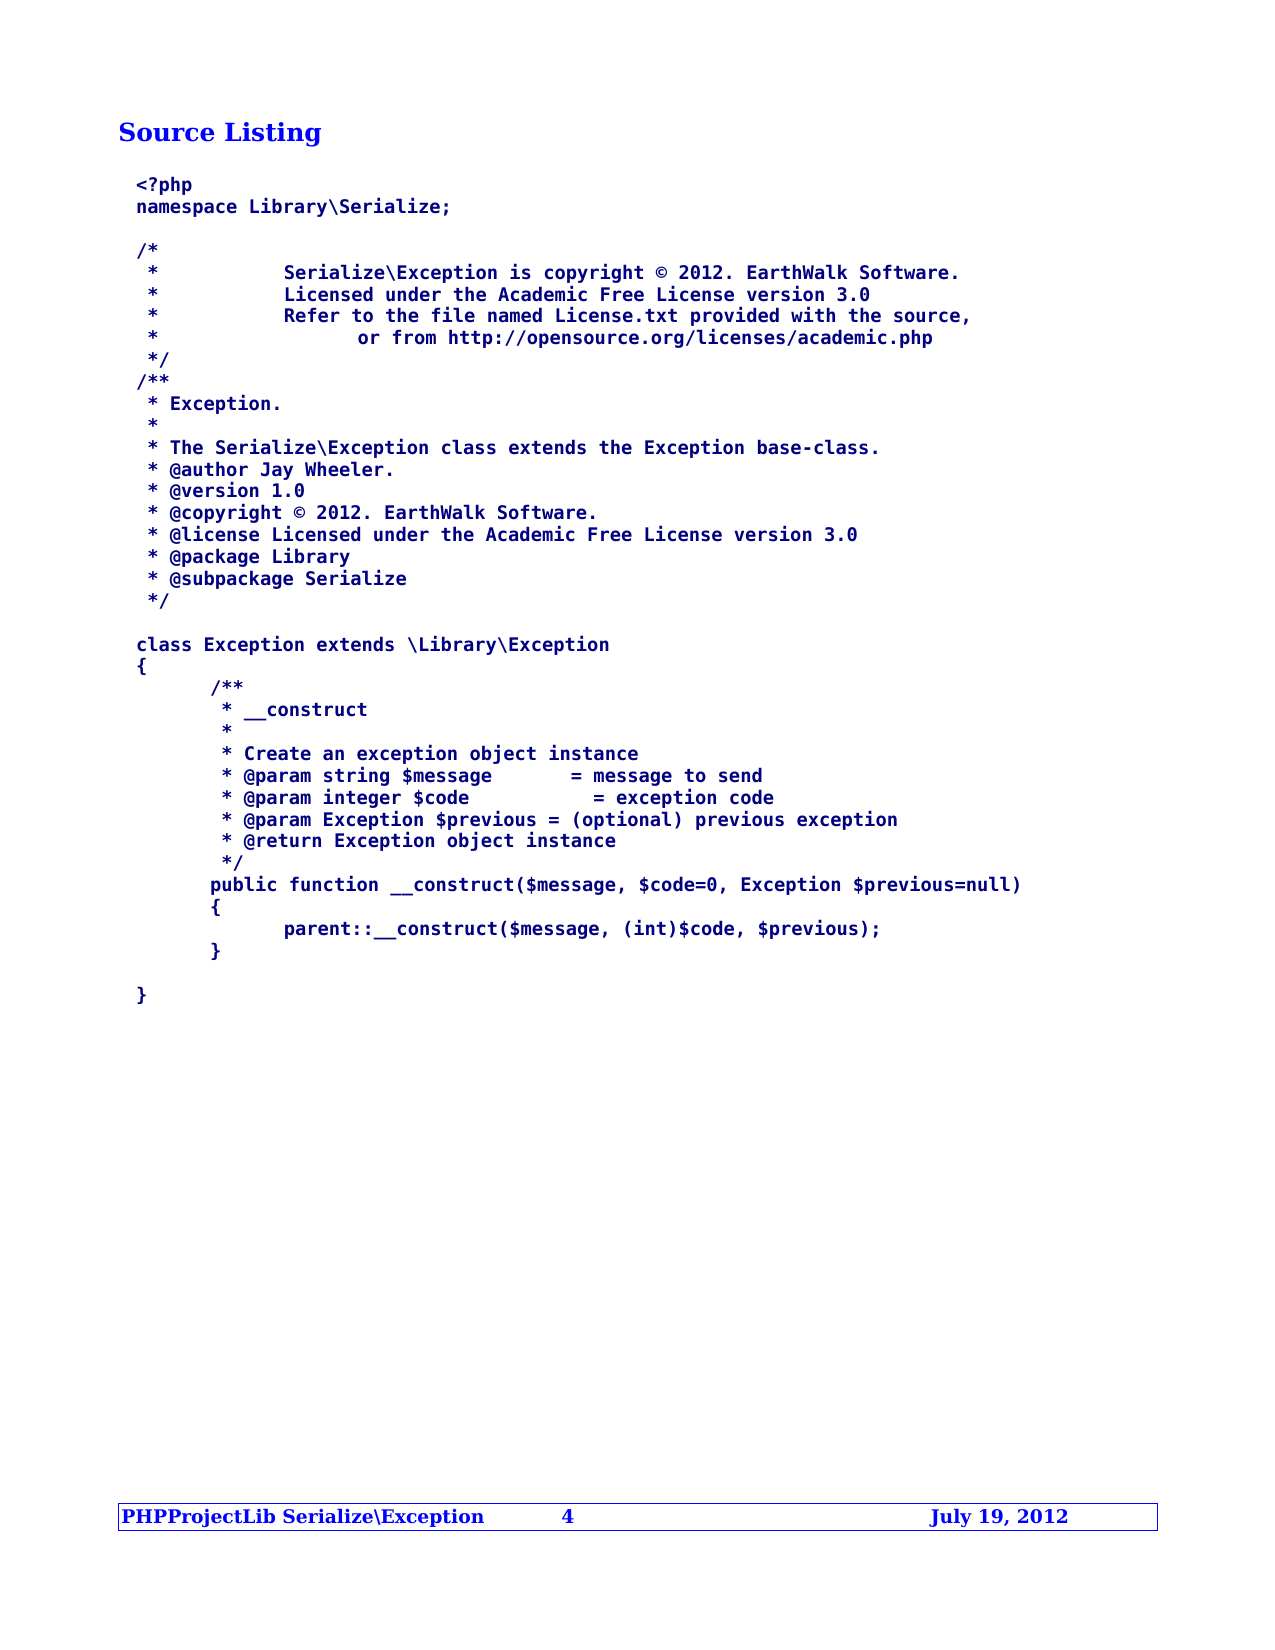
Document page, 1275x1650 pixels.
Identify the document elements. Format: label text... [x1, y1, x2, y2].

list */ [136, 852, 1157, 874]
list * @copyright © 2012. EarthWalk Software. [136, 502, 1157, 524]
list */ [136, 590, 1157, 612]
list } [136, 983, 1157, 1005]
list * @author Jay Wheeler. [136, 458, 1157, 480]
list * Licensed under the Academic Free License version 3.0 [136, 283, 1157, 305]
list /* [136, 240, 1157, 262]
list public function __construct($message, $code=0, Exception $previous=null) [136, 874, 1157, 896]
list * Refer to the file named License.txt provided with the source, [136, 305, 1157, 327]
list { [136, 655, 1157, 677]
list * @version 1.0 [136, 480, 1157, 502]
list * @param integer $code = exception code [136, 787, 1157, 808]
list */ [136, 349, 1157, 371]
list * Create an exception object instance [136, 743, 1157, 765]
list * or from http://opensource.org/licenses/academic.php [136, 327, 1157, 349]
list <?php [136, 174, 1157, 196]
list * __construct [136, 699, 1157, 721]
list } [136, 940, 1157, 962]
list * [136, 415, 1157, 437]
list * Serialize\Exception is copyright © 2012. EarthWalk Software. [136, 262, 1157, 283]
list * @license Licensed under the Academic Free License version 3.0 [136, 524, 1157, 546]
list * [136, 721, 1157, 743]
list /** [136, 677, 1157, 699]
list class Exception extends \Library\Exception [136, 633, 1157, 655]
list * @package Library [136, 546, 1157, 568]
list * @param string $message = message to send [136, 765, 1157, 787]
list * The Serialize\Exception class extends the Exception base-class. [136, 437, 1157, 458]
list * @subpackage Serialize [136, 568, 1157, 590]
list namespace Library\Serialize; [136, 196, 1157, 218]
list * Exception. [136, 393, 1157, 415]
list * @param Exception $previous = (optional) previous exception [136, 808, 1157, 830]
list { [136, 896, 1157, 918]
list parent::__construct($message, (int)$code, $previous); [136, 918, 1157, 940]
title Source Listing [118, 118, 1157, 147]
list /** [136, 371, 1157, 393]
list * @return Exception object instance [136, 830, 1157, 852]
